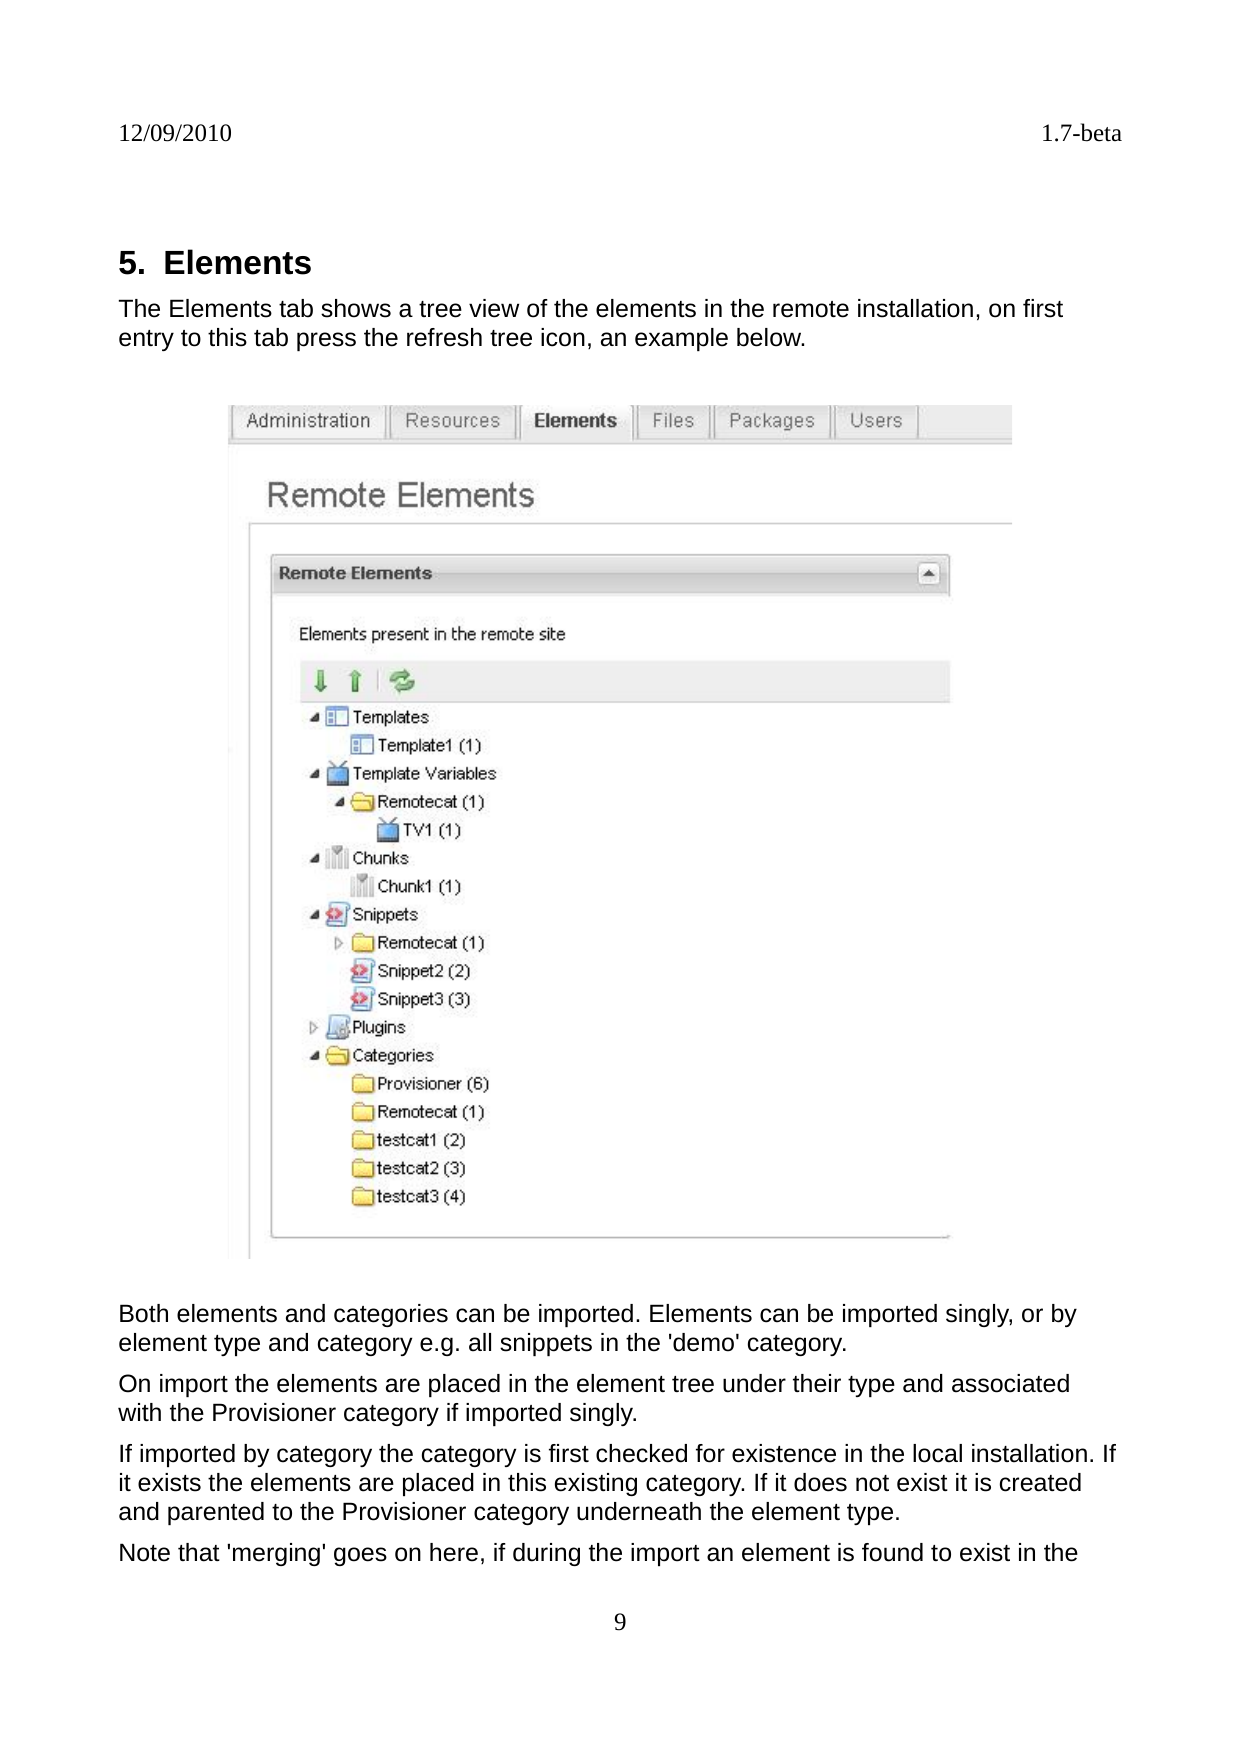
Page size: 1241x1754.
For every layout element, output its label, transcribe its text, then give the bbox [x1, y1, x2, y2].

text The Elements tab shows a tree view of the elements in the remote installation, on first entry to this tab press the refresh tree icon, an example below. [118, 294, 1122, 351]
text Note that 'merging' goes on here, if during the import an element is found to exist in the [118, 1538, 1122, 1567]
subtitle Elements [118, 243, 1122, 281]
text On import the elements are placed in the element tree under their type and associated with the Provisioner category if imported singly. [118, 1369, 1122, 1427]
picture [227, 405, 1013, 1259]
text If imported by category the category is first checked for existence in the local installation. If it exists the elements are placed in this existing category. If it does not exist it is created and parented to the Provisioner category underneath the element type. [118, 1439, 1122, 1526]
text Both elements and categories can be imported. Elements can be imported singly, or by element type and category e.g. all snippets in the 'demo' category. [118, 1299, 1122, 1357]
